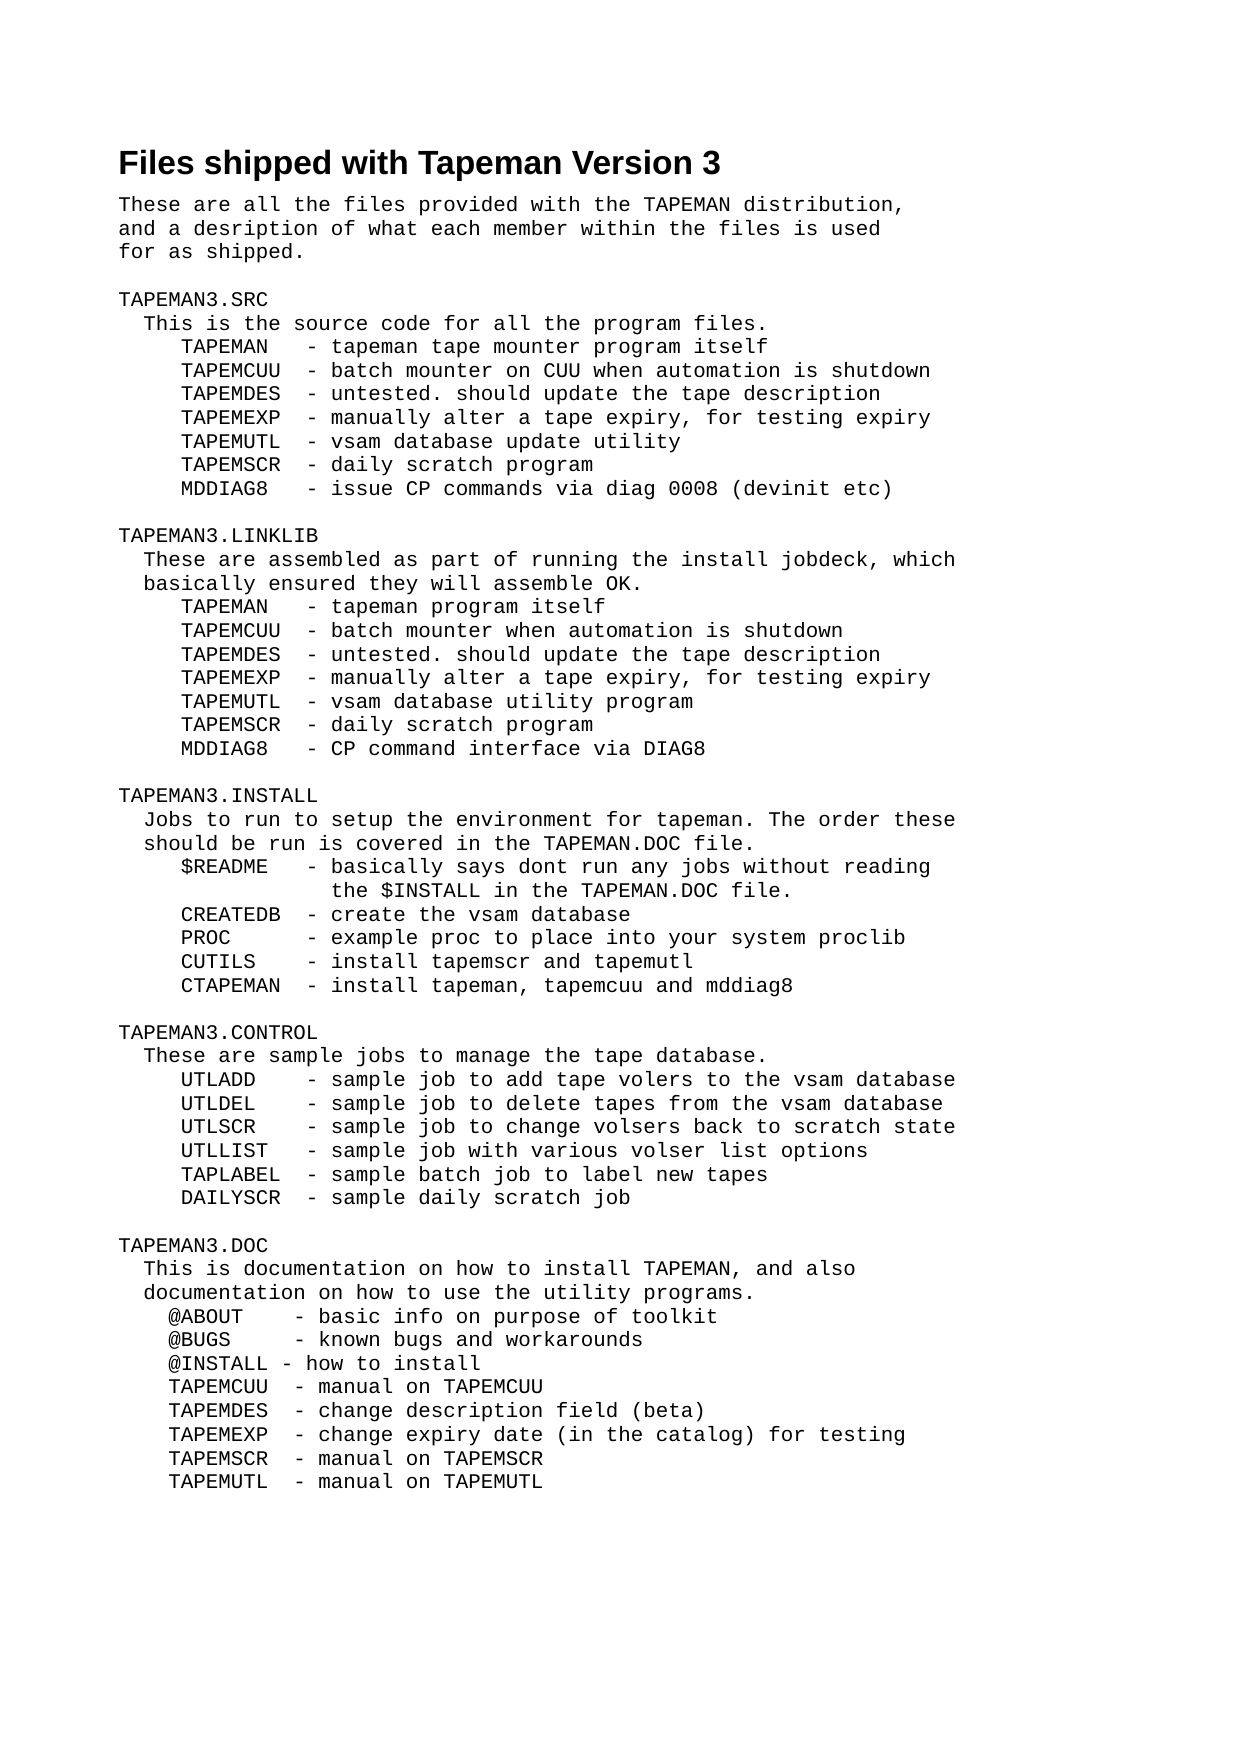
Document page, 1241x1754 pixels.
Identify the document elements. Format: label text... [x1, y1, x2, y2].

text documentation on how to use the utility programs. [118, 1282, 1122, 1306]
text basically ensured they will assemble OK. [118, 573, 1122, 596]
text TAPEMSCR - manual on TAPEMSCR [118, 1447, 1122, 1471]
text This is documentation on how to install TAPEMAN, and also [118, 1258, 1122, 1282]
text DAILYSCR - sample daily scratch job [118, 1187, 1122, 1211]
text TAPEMSCR - daily scratch program [118, 714, 1122, 738]
text TAPEMEXP - manually alter a tape expiry, for testing expiry [118, 407, 1122, 431]
text These are sample jobs to manage the tape database. [118, 1046, 1122, 1069]
text TAPEMDES - untested. should update the tape description [118, 383, 1122, 407]
text for as shipped. [118, 242, 1122, 265]
text TAPEMAN3.LINKLIB [118, 525, 1122, 549]
text the $INSTALL in the TAPEMAN.DOC file. [118, 880, 1122, 904]
text @ABOUT - basic info on purpose of toolkit [118, 1306, 1122, 1329]
text TAPEMCUU - batch mounter when automation is shutdown [118, 620, 1122, 643]
text TAPEMEXP - manually alter a tape expiry, for testing expiry [118, 667, 1122, 691]
text @BUGS - known bugs and workarounds [118, 1329, 1122, 1353]
text TAPEMAN3.DOC [118, 1235, 1122, 1258]
text should be run is covered in the TAPEMAN.DOC file. [118, 833, 1122, 856]
text TAPEMUTL - manual on TAPEMUTL [118, 1471, 1122, 1495]
text TAPEMDES - untested. should update the tape description [118, 643, 1122, 667]
text These are assembled as part of running the install jobdeck, which [118, 549, 1122, 573]
text $README - basically says dont run any jobs without reading [118, 856, 1122, 880]
text TAPEMUTL - vsam database update utility [118, 431, 1122, 454]
text MDDIAG8 - issue CP commands via diag 0008 (devinit etc) [118, 478, 1122, 502]
text and a desription of what each member within the files is used [118, 218, 1122, 242]
text Jobs to run to setup the environment for tapeman. The order these [118, 809, 1122, 833]
text TAPEMAN - tapeman program itself [118, 596, 1122, 620]
text TAPEMCUU - batch mounter on CUU when automation is shutdown [118, 360, 1122, 383]
text TAPEMAN3.INSTALL [118, 785, 1122, 809]
text CTAPEMAN - install tapeman, tapemcuu and mddiag8 [118, 974, 1122, 998]
text UTLADD - sample job to add tape volers to the vsam database [118, 1069, 1122, 1093]
text TAPLABEL - sample batch job to label new tapes [118, 1164, 1122, 1187]
text TAPEMDES - change description field (beta) [118, 1400, 1122, 1424]
text @INSTALL - how to install [118, 1353, 1122, 1377]
text These are all the files provided with the TAPEMAN distribution, [118, 194, 1122, 218]
text TAPEMAN3.SRC [118, 289, 1122, 312]
text TAPEMUTL - vsam database utility program [118, 691, 1122, 714]
subtitle Files shipped with Tapeman Version 3 [118, 143, 1122, 182]
text UTLSCR - sample job to change volsers back to scratch state [118, 1116, 1122, 1140]
text CREATEDB - create the vsam database [118, 904, 1122, 927]
text UTLLIST - sample job with various volser list options [118, 1140, 1122, 1164]
text TAPEMSCR - daily scratch program [118, 454, 1122, 478]
text MDDIAG8 - CP command interface via DIAG8 [118, 738, 1122, 762]
text TAPEMAN - tapeman tape mounter program itself [118, 336, 1122, 360]
text PROC - example proc to place into your system proclib [118, 927, 1122, 951]
text UTLDEL - sample job to delete tapes from the vsam database [118, 1093, 1122, 1116]
text TAPEMEXP - change expiry date (in the catalog) for testing [118, 1424, 1122, 1447]
text CUTILS - install tapemscr and tapemutl [118, 951, 1122, 974]
text TAPEMAN3.CONTROL [118, 1022, 1122, 1046]
text This is the source code for all the program files. [118, 312, 1122, 336]
text TAPEMCUU - manual on TAPEMCUU [118, 1377, 1122, 1400]
